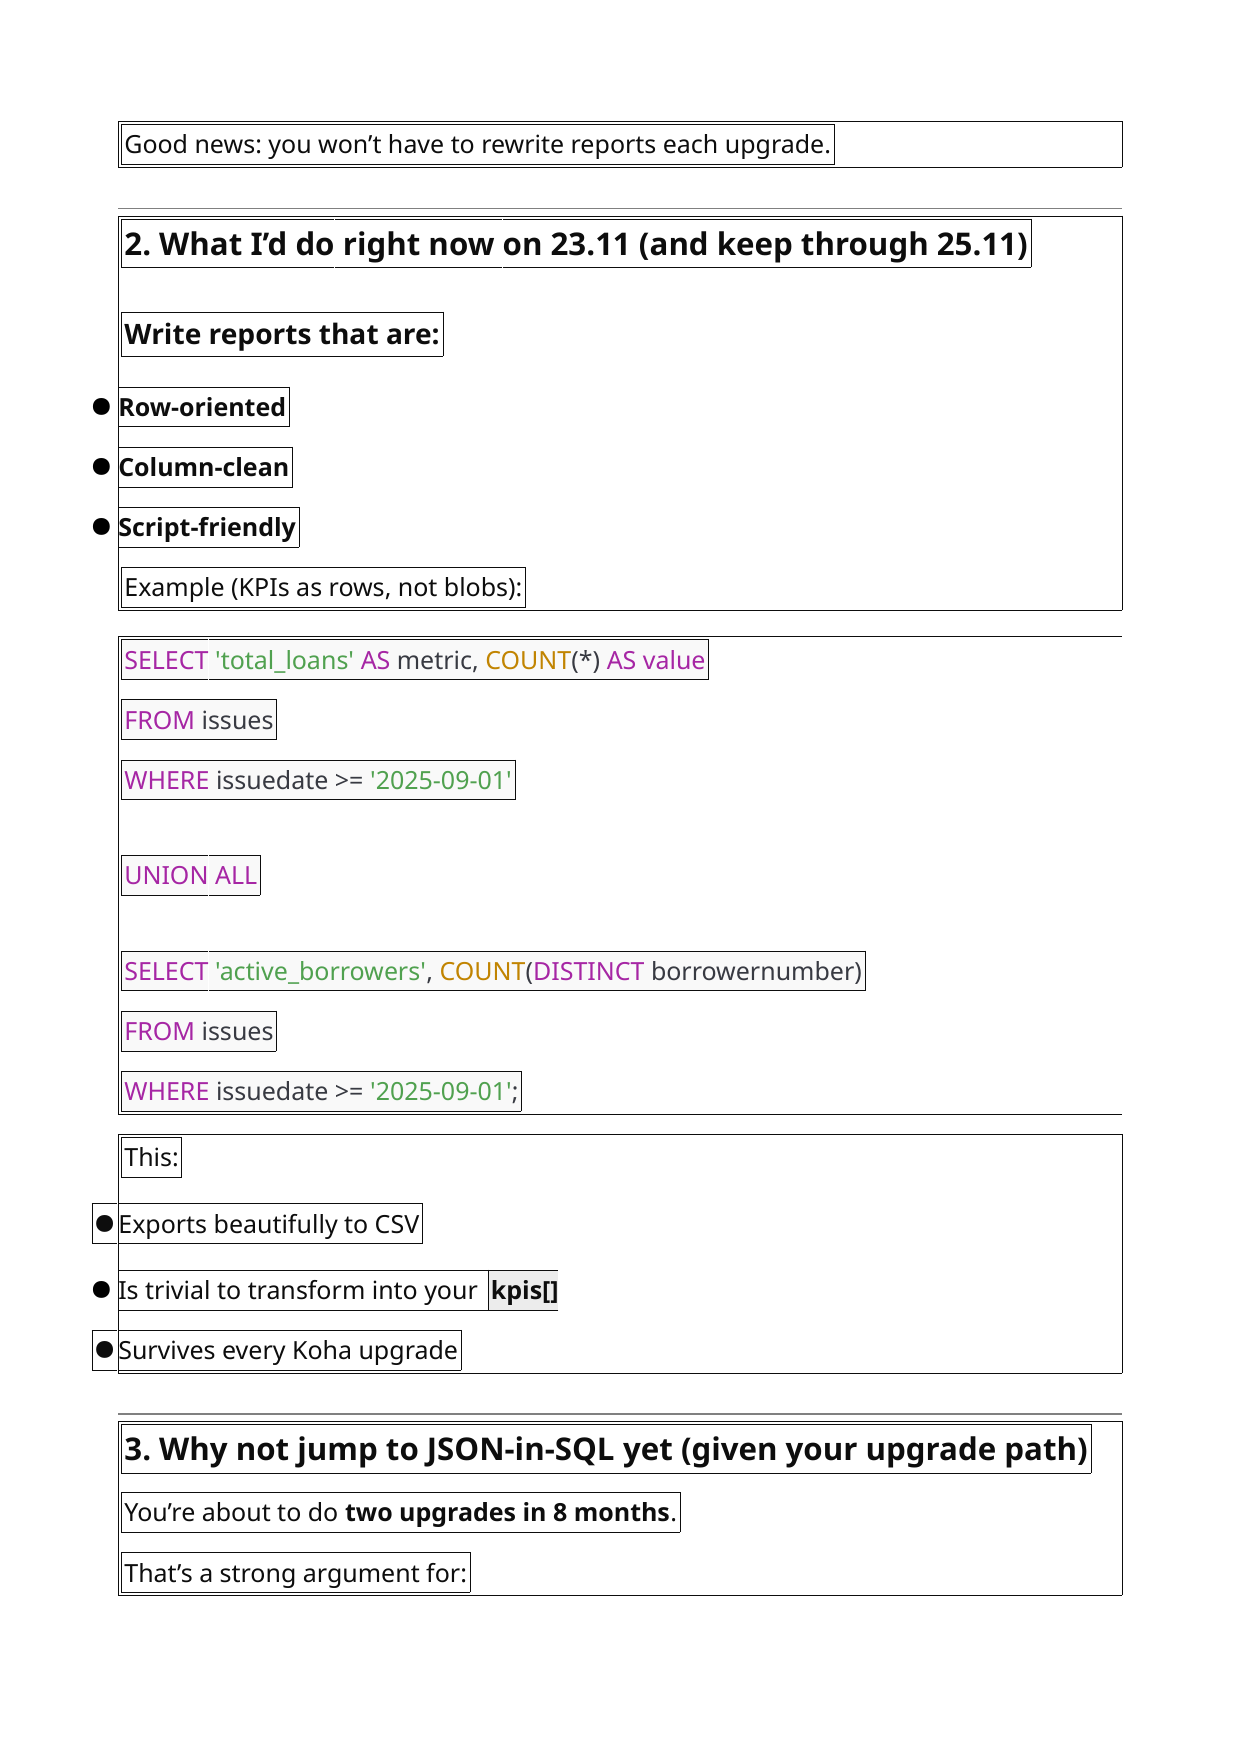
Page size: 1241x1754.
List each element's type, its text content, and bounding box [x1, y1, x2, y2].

list Column-clean [119, 444, 1122, 487]
text WHERE issuedate >= '2025-09-01' [119, 756, 1122, 799]
subtitle 2. What I’d do right now on 23.11 (and keep through 25.11) [119, 217, 1122, 267]
text SELECT 'total_loans' AS metric, COUNT(*) AS value [119, 637, 1122, 679]
text Good news: you won’t have to rewrite reports each upgrade. [119, 122, 1122, 167]
list Script-friendly [119, 504, 1122, 547]
list Survives every Koha upgrade [119, 1327, 1122, 1373]
list Row-oriented [119, 383, 1122, 427]
text You’re about to do two upgrades in 8 months. [119, 1489, 1122, 1532]
text UNION ALL [119, 852, 1122, 895]
text This: [119, 1135, 1122, 1177]
text WHERE issuedate >= '2025-09-01'; [119, 1068, 1122, 1114]
text SELECT 'active_borrowers', COUNT(DISTINCT borrowernumber) [119, 947, 1122, 991]
text That’s a strong argument for: [119, 1549, 1122, 1595]
text FROM issues [119, 696, 1122, 739]
subtitle 3. Why not jump to JSON-in-SQL yet (given your upgrade path) [119, 1422, 1122, 1473]
text Example (KPIs as rows, not blobs): [119, 564, 1122, 610]
text FROM issues [119, 1008, 1122, 1051]
subtitle Write reports that are: [119, 308, 1122, 356]
list Exports beautifully to CSV [119, 1200, 1122, 1243]
list Is trivial to transform into your kpis[] [119, 1267, 1122, 1310]
